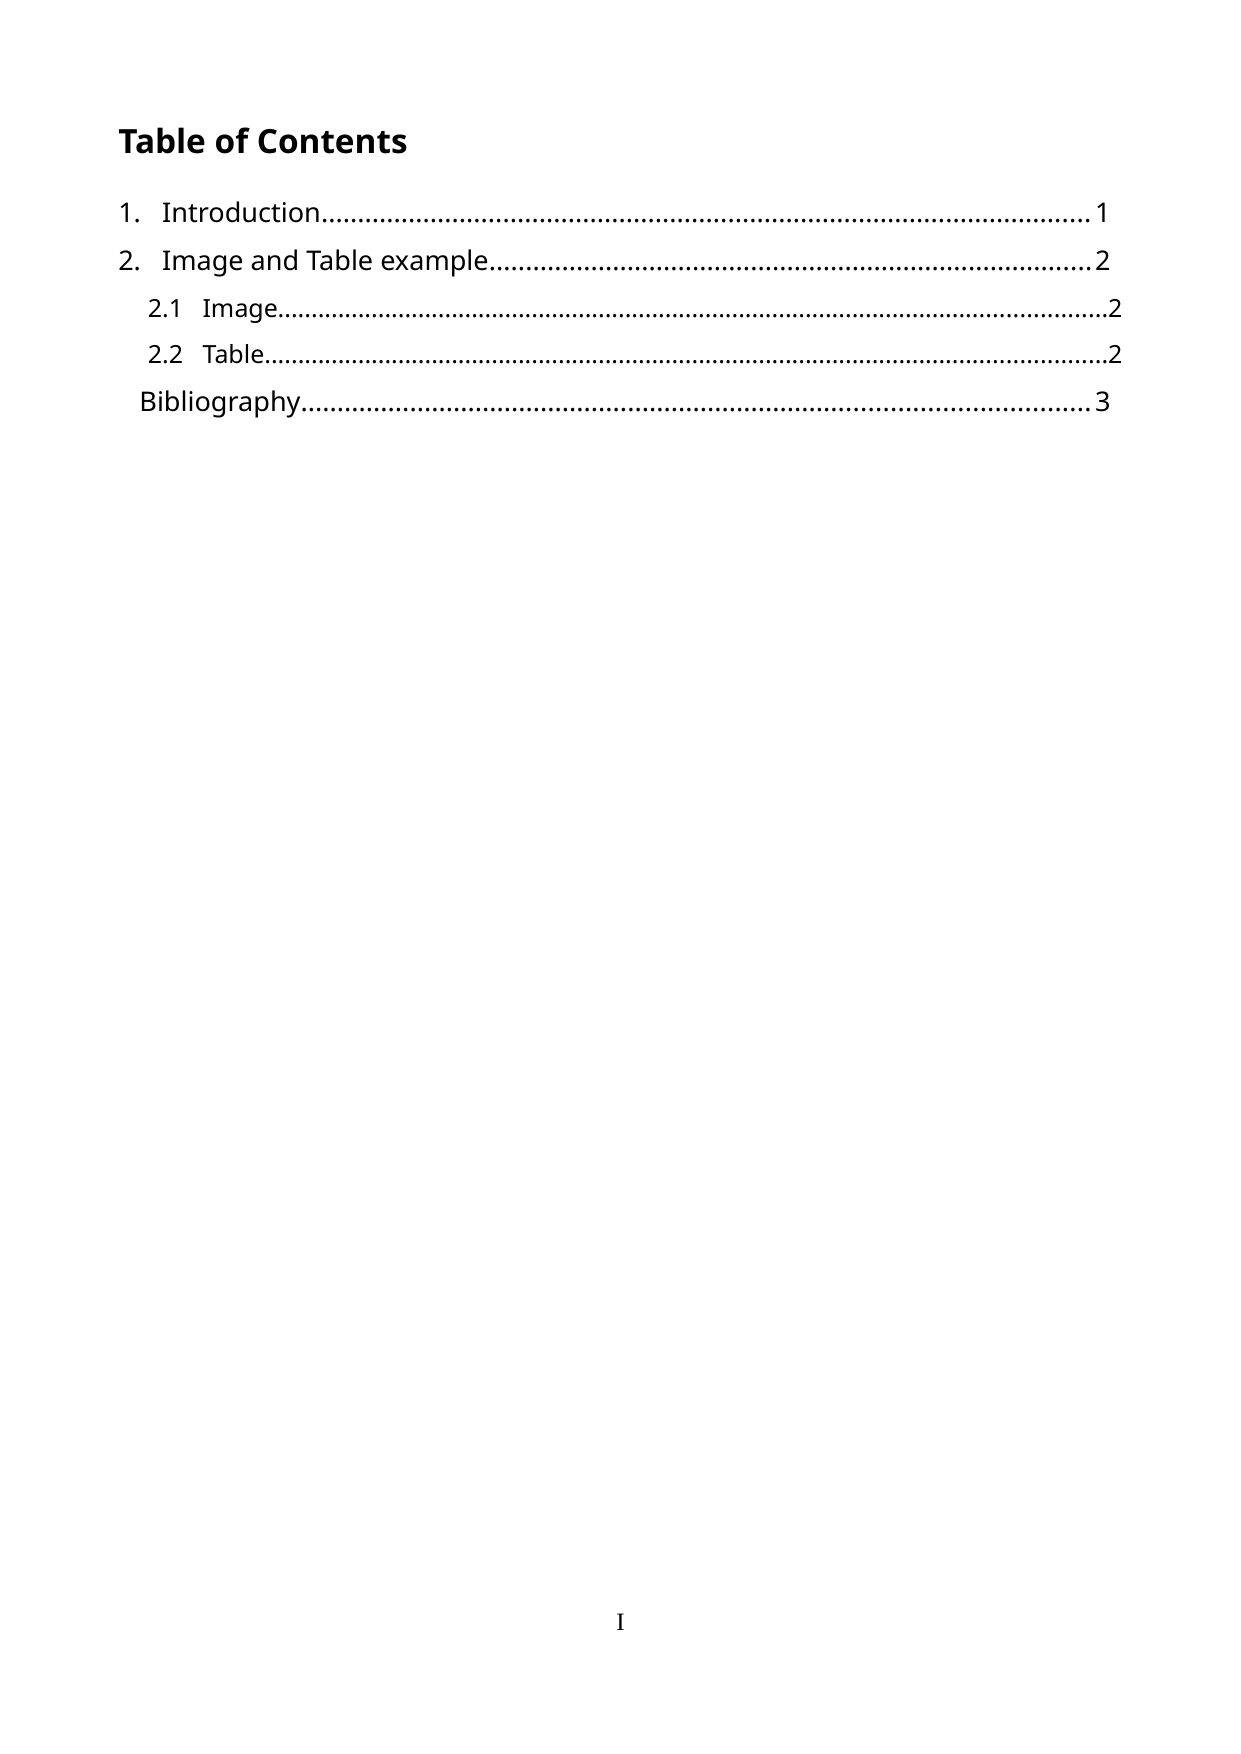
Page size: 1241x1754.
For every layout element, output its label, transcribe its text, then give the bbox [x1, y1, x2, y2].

text 2.1 Image 2 [148, 291, 1122, 325]
text 2. Image and Table example 2 [118, 242, 1110, 279]
subtitle Table of Contents [118, 118, 1122, 163]
text Bibliography 3 [118, 382, 1110, 419]
text 2.2 Table 2 [148, 337, 1122, 371]
text 1. Introduction 1 [118, 193, 1110, 230]
